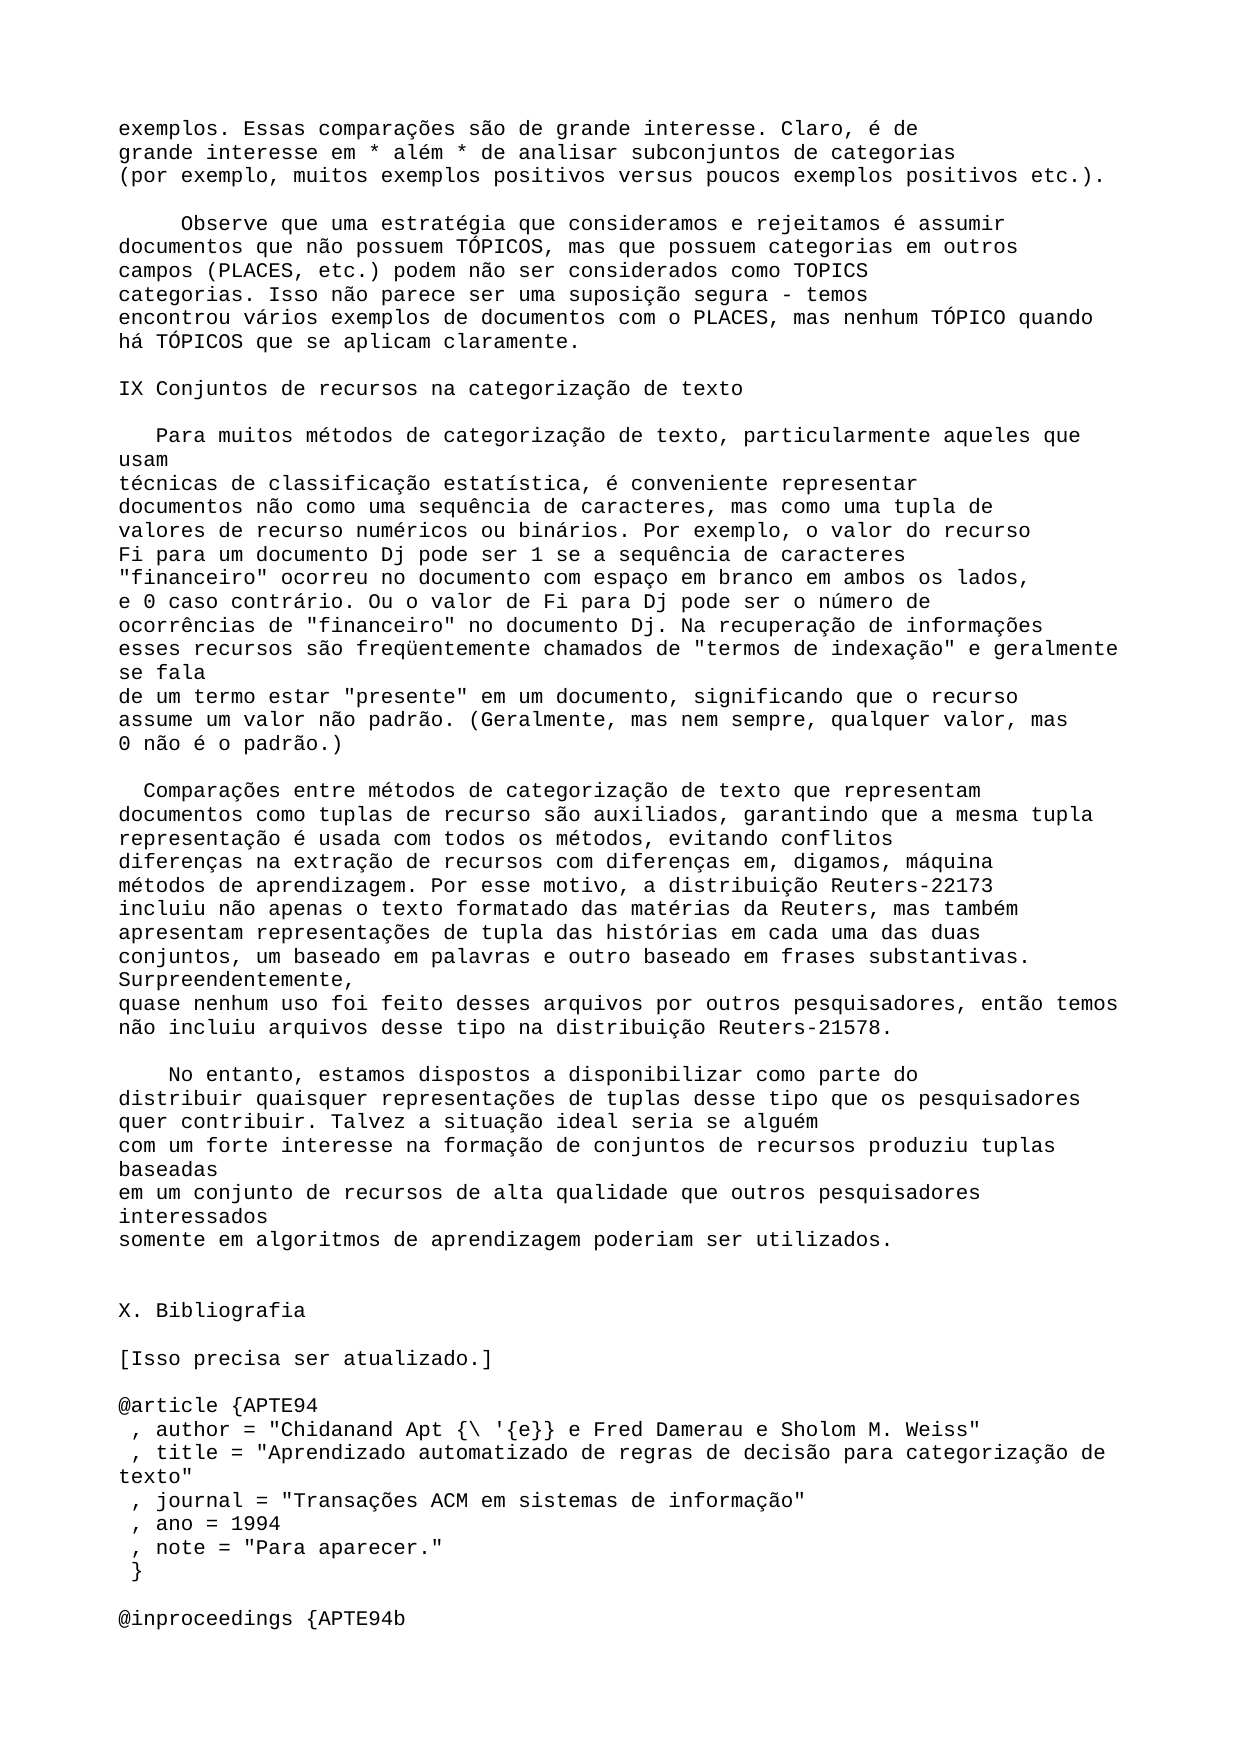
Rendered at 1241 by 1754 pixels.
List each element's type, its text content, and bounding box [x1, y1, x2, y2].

text apresentam representações de tupla das histórias em cada uma das duas [118, 922, 1122, 946]
text (por exemplo, muitos exemplos positivos versus poucos exemplos positivos etc.). [118, 165, 1122, 189]
text No entanto, estamos dispostos a disponibilizar como parte do [118, 1064, 1122, 1088]
text categorias. Isso não parece ser uma suposição segura - temos [118, 284, 1122, 307]
text documentos como tuplas de recurso são auxiliados, garantindo que a mesma tupla [118, 804, 1122, 827]
text , journal = "Transações ACM em sistemas de informação" [118, 1489, 1122, 1513]
text @inproceedings {APTE94b [118, 1608, 1122, 1631]
text , ano = 1994 [118, 1513, 1122, 1537]
text em um conjunto de recursos de alta qualidade que outros pesquisadores interessados [118, 1182, 1122, 1229]
text @article {APTE94 [118, 1395, 1122, 1419]
text , note = "Para aparecer." [118, 1537, 1122, 1561]
text distribuir quaisquer representações de tuplas desse tipo que os pesquisadores [118, 1088, 1122, 1111]
text métodos de aprendizagem. Por esse motivo, a distribuição Reuters-22173 [118, 875, 1122, 898]
text ocorrências de "financeiro" no documento Dj. Na recuperação de informações [118, 615, 1122, 638]
text representação é usada com todos os métodos, evitando conflitos [118, 827, 1122, 851]
text assume um valor não padrão. (Geralmente, mas nem sempre, qualquer valor, mas [118, 709, 1122, 733]
text Comparações entre métodos de categorização de texto que representam [118, 780, 1122, 804]
text "financeiro" ocorreu no documento com espaço em branco em ambos os lados, [118, 567, 1122, 591]
text IX Conjuntos de recursos na categorização de texto [118, 378, 1122, 402]
text valores de recurso numéricos ou binários. Por exemplo, o valor do recurso [118, 520, 1122, 544]
text e 0 caso contrário. Ou o valor de Fi para Dj pode ser o número de [118, 591, 1122, 615]
text [Isso precisa ser atualizado.] [118, 1348, 1122, 1371]
text somente em algoritmos de aprendizagem poderiam ser utilizados. [118, 1229, 1122, 1253]
text incluiu não apenas o texto formatado das matérias da Reuters, mas também [118, 898, 1122, 922]
text 0 não é o padrão.) [118, 733, 1122, 757]
text conjuntos, um baseado em palavras e outro baseado em frases substantivas. Surpreendentemente, [118, 946, 1122, 993]
text grande interesse em * além * de analisar subconjuntos de categorias [118, 142, 1122, 165]
text Observe que uma estratégia que consideramos e rejeitamos é assumir [118, 213, 1122, 236]
text técnicas de classificação estatística, é conveniente representar [118, 473, 1122, 496]
text quer contribuir. Talvez a situação ideal seria se alguém [118, 1111, 1122, 1135]
text encontrou vários exemplos de documentos com o PLACES, mas nenhum TÓPICO quando [118, 307, 1122, 331]
text documentos não como uma sequência de caracteres, mas como uma tupla de [118, 496, 1122, 520]
text , title = "Aprendizado automatizado de regras de decisão para categorização de texto" [118, 1442, 1122, 1489]
text com um forte interesse na formação de conjuntos de recursos produziu tuplas baseadas [118, 1135, 1122, 1182]
text , author = "Chidanand Apt {\ '{e}} e Fred Damerau e Sholom M. Weiss" [118, 1419, 1122, 1442]
text esses recursos são freqüentemente chamados de "termos de indexação" e geralmente se fala [118, 638, 1122, 686]
text Fi para um documento Dj pode ser 1 se a sequência de caracteres [118, 544, 1122, 567]
text } [118, 1561, 1122, 1584]
text diferenças na extração de recursos com diferenças em, digamos, máquina [118, 851, 1122, 875]
text quase nenhum uso foi feito desses arquivos por outros pesquisadores, então temos [118, 993, 1122, 1017]
text exemplos. Essas comparações são de grande interesse. Claro, é de [118, 118, 1122, 142]
text de um termo estar "presente" em um documento, significando que o recurso [118, 686, 1122, 709]
text Para muitos métodos de categorização de texto, particularmente aqueles que usam [118, 426, 1122, 473]
text campos (PLACES, etc.) podem não ser considerados como TOPICS [118, 260, 1122, 284]
text X. Bibliografia [118, 1300, 1122, 1324]
text não incluiu arquivos desse tipo na distribuição Reuters-21578. [118, 1017, 1122, 1040]
text há TÓPICOS que se aplicam claramente. [118, 331, 1122, 354]
text documentos que não possuem TÓPICOS, mas que possuem categorias em outros [118, 236, 1122, 260]
